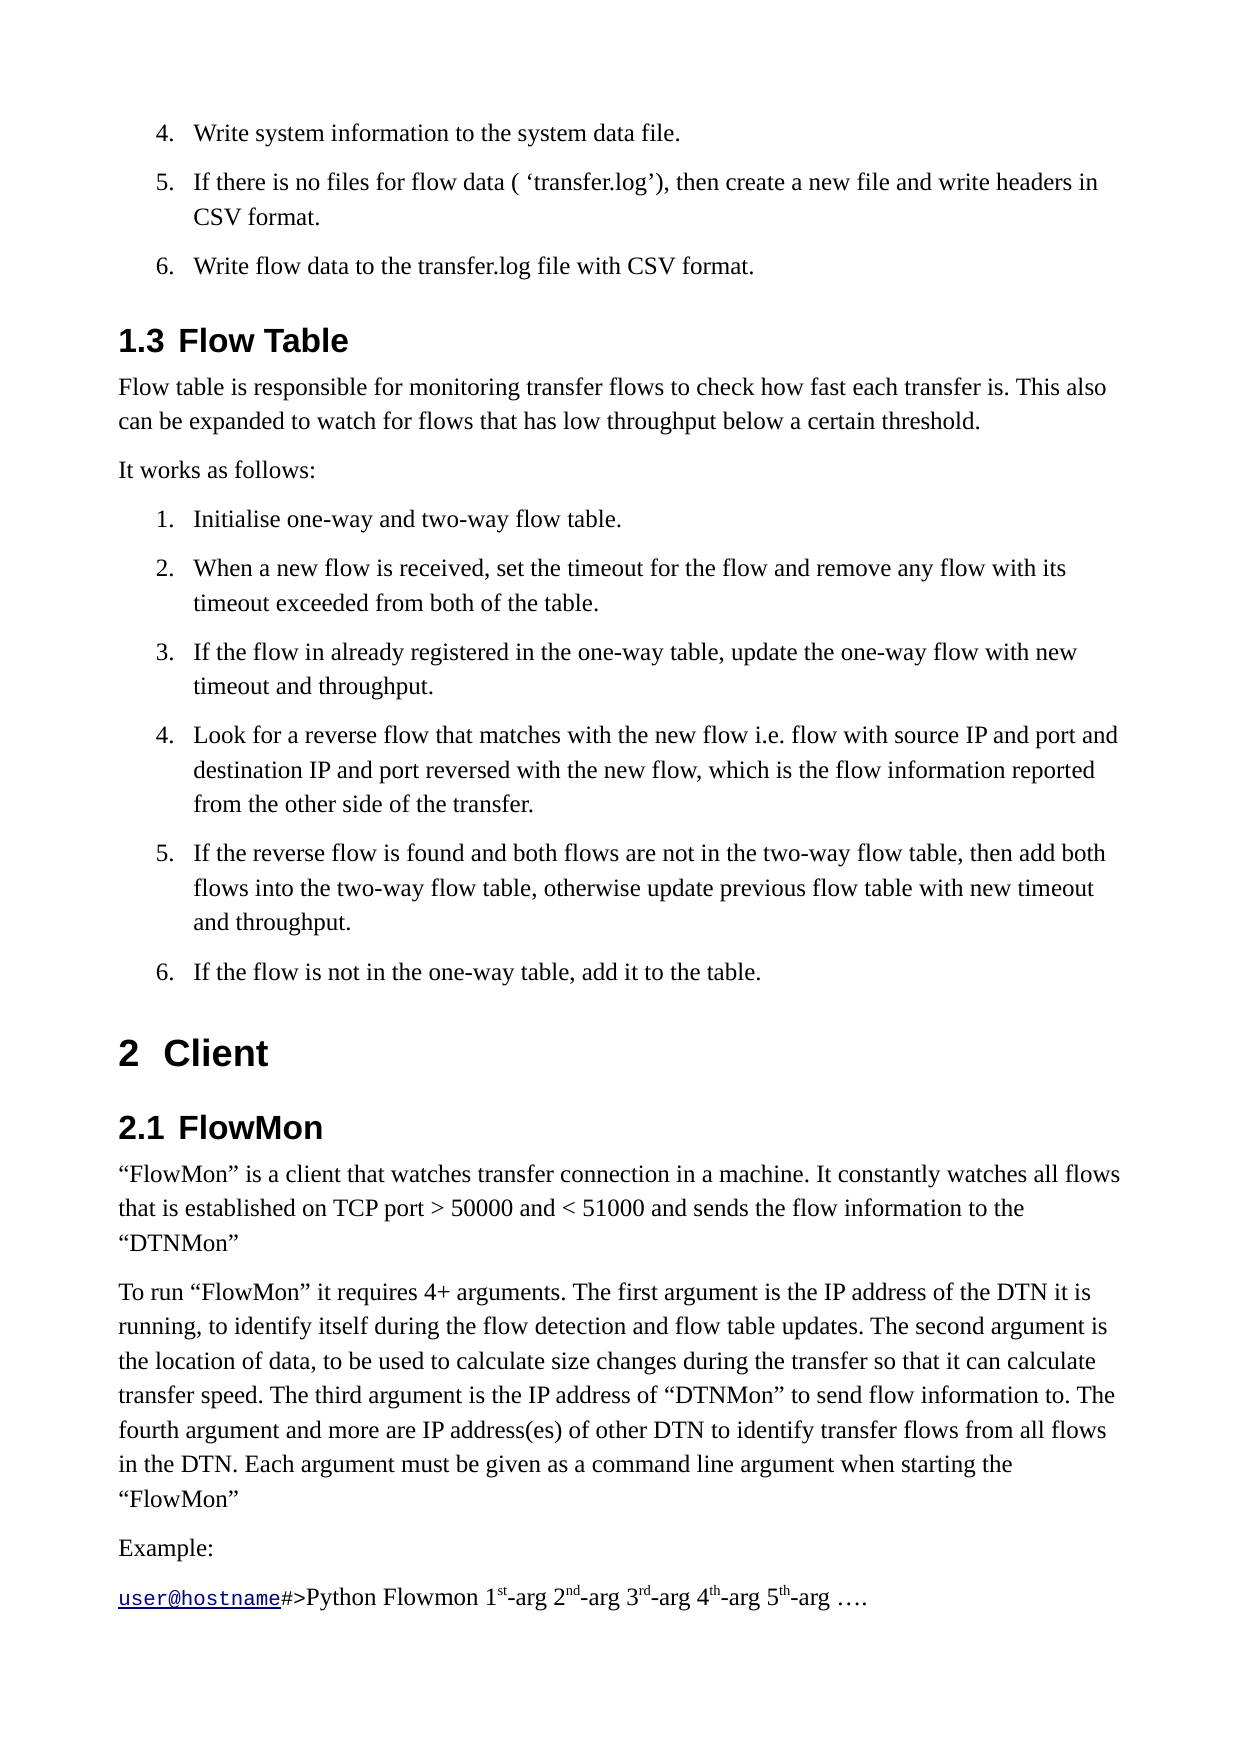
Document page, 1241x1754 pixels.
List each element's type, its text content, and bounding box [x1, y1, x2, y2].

list Write flow data to the transfer.log file with CSV format. [156, 251, 1122, 279]
text To run “FlowMon” it requires 4+ arguments. The first argument is the IP address of the DTN it is running, to identify itself during the flow detection and flow table updates. The second argument is the location of data, to be used to calculate size changes during the transfer so that it can calculate transfer speed. The third argument is the IP address of “DTNMon” to send flow information to. The fourth argument and more are IP address(es) of other DTN to identify transfer flows from all flows in the DTN. Each argument must be given as a command line argument when starting the “FlowMon” [118, 1277, 1122, 1512]
list Initialise one-way and two-way flow table. [156, 504, 1122, 533]
list If there is no files for flow data ( ‘transfer.log’), then create a new file and write headers in CSV format. [156, 167, 1122, 230]
text Example: [118, 1533, 1122, 1561]
text “FlowMon” is a client that watches transfer connection in a machine. It constantly watches all flows that is established on TCP port > 50000 and < 51000 and sends the flow information to the “DTNMon” [118, 1159, 1122, 1256]
list When a new flow is received, set the timeout for the flow and remove any flow with its timeout exceeded from both of the table. [156, 553, 1122, 617]
subtitle FlowMon [118, 1108, 1122, 1146]
list If the reverse flow is found and both flows are not in the two-way flow table, then add both flows into the two-way flow table, otherwise update previous flow table with new timeout and throughput. [156, 838, 1122, 936]
text user@hostname#>Python Flowmon 1st-arg 2nd-arg 3rd-arg 4th-arg 5th-arg …. [118, 1582, 1122, 1611]
list Look for a reverse flow that matches with the new flow i.e. flow with source IP and port and destination IP and port reversed with the new flow, which is the flow information reported from the other side of the transfer. [156, 721, 1122, 818]
subtitle Client [118, 1031, 1122, 1074]
list If the flow is not in the one-way table, add it to the table. [156, 957, 1122, 985]
subtitle Flow Table [118, 321, 1122, 359]
list If the flow in already registered in the one-way table, update the one-way flow with new timeout and throughput. [156, 637, 1122, 700]
text Flow table is responsible for monitoring transfer flows to check how fast each transfer is. This also can be expanded to watch for flows that has low throughput below a certain threshold. [118, 372, 1122, 435]
text It works as follows: [118, 455, 1122, 484]
list Write system information to the system data file. [156, 118, 1122, 147]
